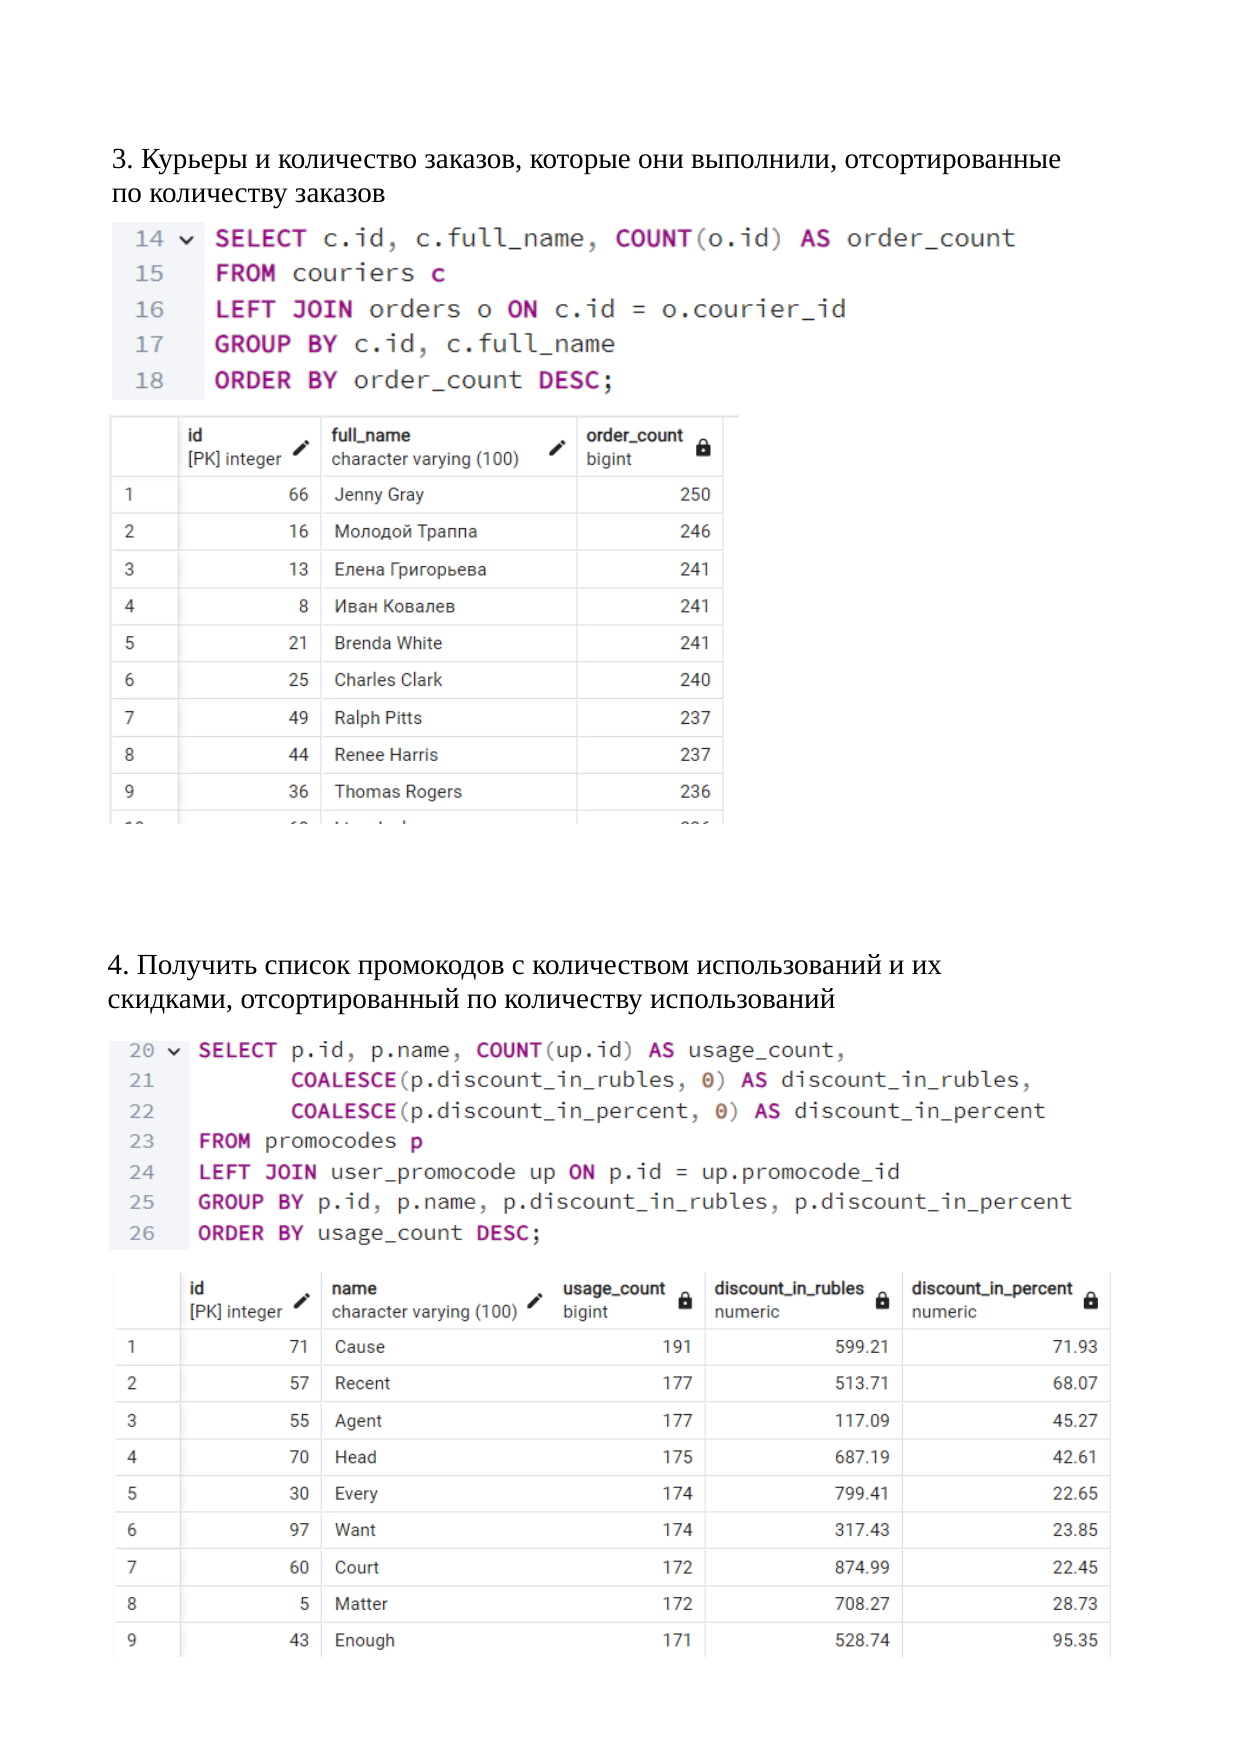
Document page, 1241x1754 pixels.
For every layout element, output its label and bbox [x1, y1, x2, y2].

picture [108, 415, 739, 824]
picture [113, 1272, 1118, 1657]
picture [109, 1041, 1113, 1250]
picture [111, 222, 1116, 400]
